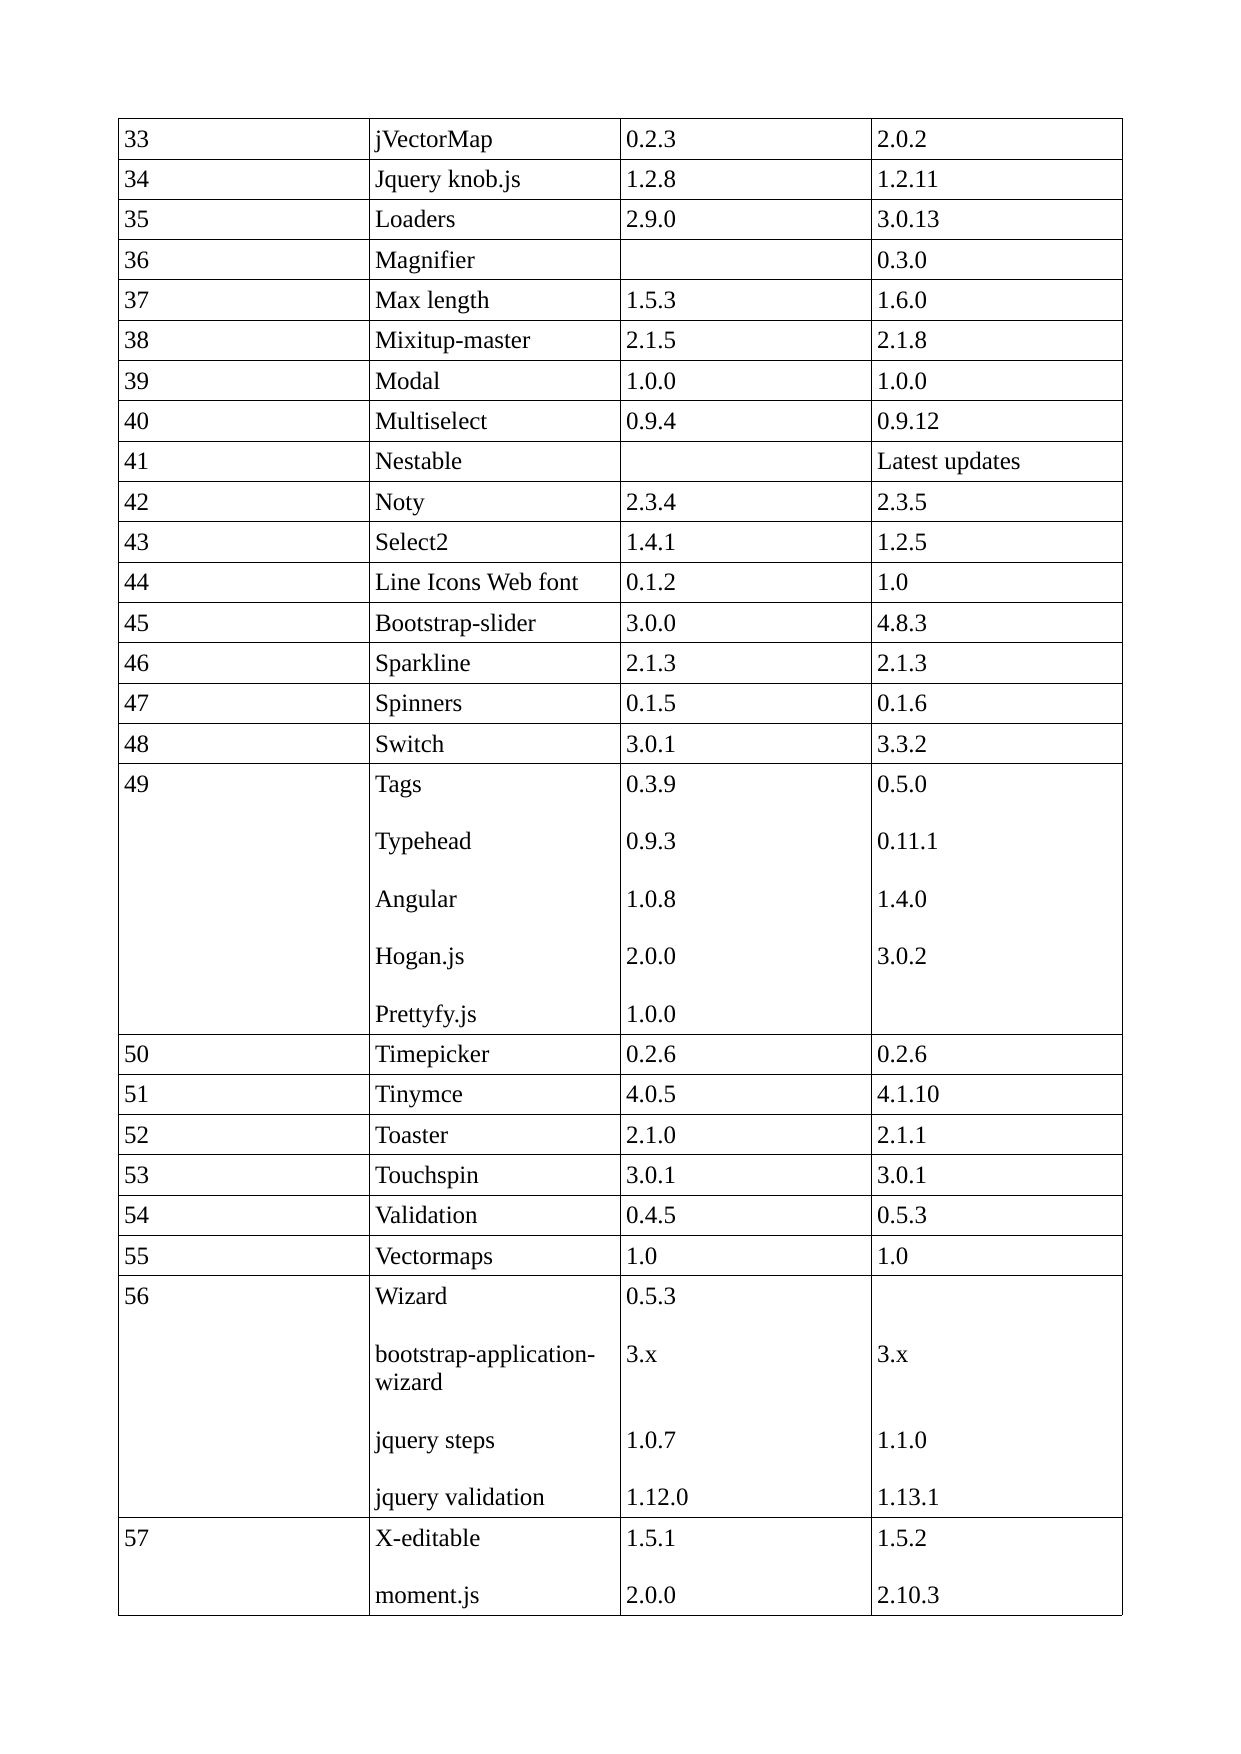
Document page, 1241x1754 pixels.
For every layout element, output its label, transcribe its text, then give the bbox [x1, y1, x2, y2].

table_cell 1.0 [872, 563, 1122, 602]
table_cell 0.1.6 [872, 684, 1122, 723]
table_cell Multiselect [370, 401, 620, 441]
table_cell 0.5.0 0.11.1 1.4.0 3.0.2 [872, 764, 1122, 1033]
table_cell 0.5.3 [872, 1196, 1122, 1235]
table_cell 0.4.5 [621, 1196, 871, 1235]
table_cell 2.1.8 [872, 321, 1122, 360]
table_cell Loaders [370, 200, 620, 239]
table_cell Tags Typehead Angular Hogan.js Prettyfy.js [370, 764, 620, 1033]
table_cell 0.9.4 [621, 401, 871, 441]
table_cell 43 [119, 522, 369, 562]
table_cell 1.2.11 [872, 160, 1122, 199]
table_cell 3.3.2 [872, 724, 1122, 763]
table_cell Wizard bootstrap-application-wizard jquery steps jquery validation [370, 1276, 620, 1517]
table_cell 48 [119, 724, 369, 763]
table_cell Spinners [370, 684, 620, 723]
table_cell 3.0.1 [621, 1155, 871, 1195]
table_cell 47 [119, 684, 369, 723]
table_cell 0.2.6 [621, 1035, 871, 1074]
table_cell 2.0.2 [872, 119, 1122, 158]
table_cell 3.0.13 [872, 200, 1122, 239]
table_cell Toaster [370, 1115, 620, 1154]
table_cell Magnifier [370, 240, 620, 279]
table_cell 1.6.0 [872, 280, 1122, 320]
table_cell 1.4.1 [621, 522, 871, 562]
table_cell 57 [119, 1518, 369, 1615]
table_cell 37 [119, 280, 369, 320]
table_cell 2.1.5 [621, 321, 871, 360]
table_cell 4.1.10 [872, 1075, 1122, 1114]
table_cell 4.0.5 [621, 1075, 871, 1114]
table_cell 56 [119, 1276, 369, 1517]
table_cell 55 [119, 1236, 369, 1275]
table_cell 1.5.3 [621, 280, 871, 320]
table_cell 0.1.2 [621, 563, 871, 602]
table_cell Max length [370, 280, 620, 320]
table_cell 4.8.3 [872, 603, 1122, 642]
table_cell Sparkline [370, 643, 620, 682]
table_cell 44 [119, 563, 369, 602]
table_cell Switch [370, 724, 620, 763]
table_cell Tinymce [370, 1075, 620, 1114]
table_cell Bootstrap-slider [370, 603, 620, 642]
table_cell 50 [119, 1035, 369, 1074]
table_cell 1.5.1 2.0.0 [621, 1518, 871, 1615]
table_cell 3.0.1 [872, 1155, 1122, 1195]
table_cell 0.3.9 0.9.3 1.0.8 2.0.0 1.0.0 [621, 764, 871, 1033]
table_cell 1.0 [872, 1236, 1122, 1275]
table_cell 2.3.4 [621, 482, 871, 521]
table_cell 35 [119, 200, 369, 239]
table_cell 1.0.0 [621, 361, 871, 400]
table_cell 42 [119, 482, 369, 521]
table_cell 1.0.0 [872, 361, 1122, 400]
table_cell Timepicker [370, 1035, 620, 1074]
table_cell 1.5.2 2.10.3 [872, 1518, 1122, 1615]
table_cell 49 [119, 764, 369, 1033]
table_cell 45 [119, 603, 369, 642]
table_cell 1.2.5 [872, 522, 1122, 562]
table_cell 3.x 1.1.0 1.13.1 [872, 1276, 1122, 1517]
table_cell Select2 [370, 522, 620, 562]
table_cell 1.2.8 [621, 160, 871, 199]
table_cell 3.0.1 [621, 724, 871, 763]
table_cell 2.9.0 [621, 200, 871, 239]
table_cell Mixitup-master [370, 321, 620, 360]
table_cell Noty [370, 482, 620, 521]
table_cell 2.3.5 [872, 482, 1122, 521]
table_cell Vectormaps [370, 1236, 620, 1275]
table_cell 46 [119, 643, 369, 682]
table_cell jVectorMap [370, 119, 620, 158]
table_cell Line Icons Web font [370, 563, 620, 602]
table_cell 36 [119, 240, 369, 279]
table_cell 0.3.0 [872, 240, 1122, 279]
table_cell 53 [119, 1155, 369, 1195]
table_cell Touchspin [370, 1155, 620, 1195]
table_cell Jquery knob.js [370, 160, 620, 199]
table_cell 2.1.1 [872, 1115, 1122, 1154]
table_cell Validation [370, 1196, 620, 1235]
table_cell 2.1.3 [621, 643, 871, 682]
table_cell 51 [119, 1075, 369, 1114]
table_cell 0.5.3 3.x 1.0.7 1.12.0 [621, 1276, 871, 1517]
table_cell [621, 240, 871, 279]
table_cell Nestable [370, 442, 620, 481]
table_cell [621, 442, 871, 481]
table_cell 40 [119, 401, 369, 441]
table_cell 54 [119, 1196, 369, 1235]
table_cell 2.1.3 [872, 643, 1122, 682]
table_cell 1.0 [621, 1236, 871, 1275]
table_cell 41 [119, 442, 369, 481]
table_cell X-editable moment.js [370, 1518, 620, 1615]
table_cell 0.2.6 [872, 1035, 1122, 1074]
table_cell 3.0.0 [621, 603, 871, 642]
table_cell 39 [119, 361, 369, 400]
table_cell 34 [119, 160, 369, 199]
table_cell 0.9.12 [872, 401, 1122, 441]
table_cell 2.1.0 [621, 1115, 871, 1154]
table_cell Modal [370, 361, 620, 400]
table_cell Latest updates [872, 442, 1122, 481]
table_cell 0.2.3 [621, 119, 871, 158]
table_cell 52 [119, 1115, 369, 1154]
table_cell 0.1.5 [621, 684, 871, 723]
table_cell 38 [119, 321, 369, 360]
table_cell 33 [119, 119, 369, 158]
